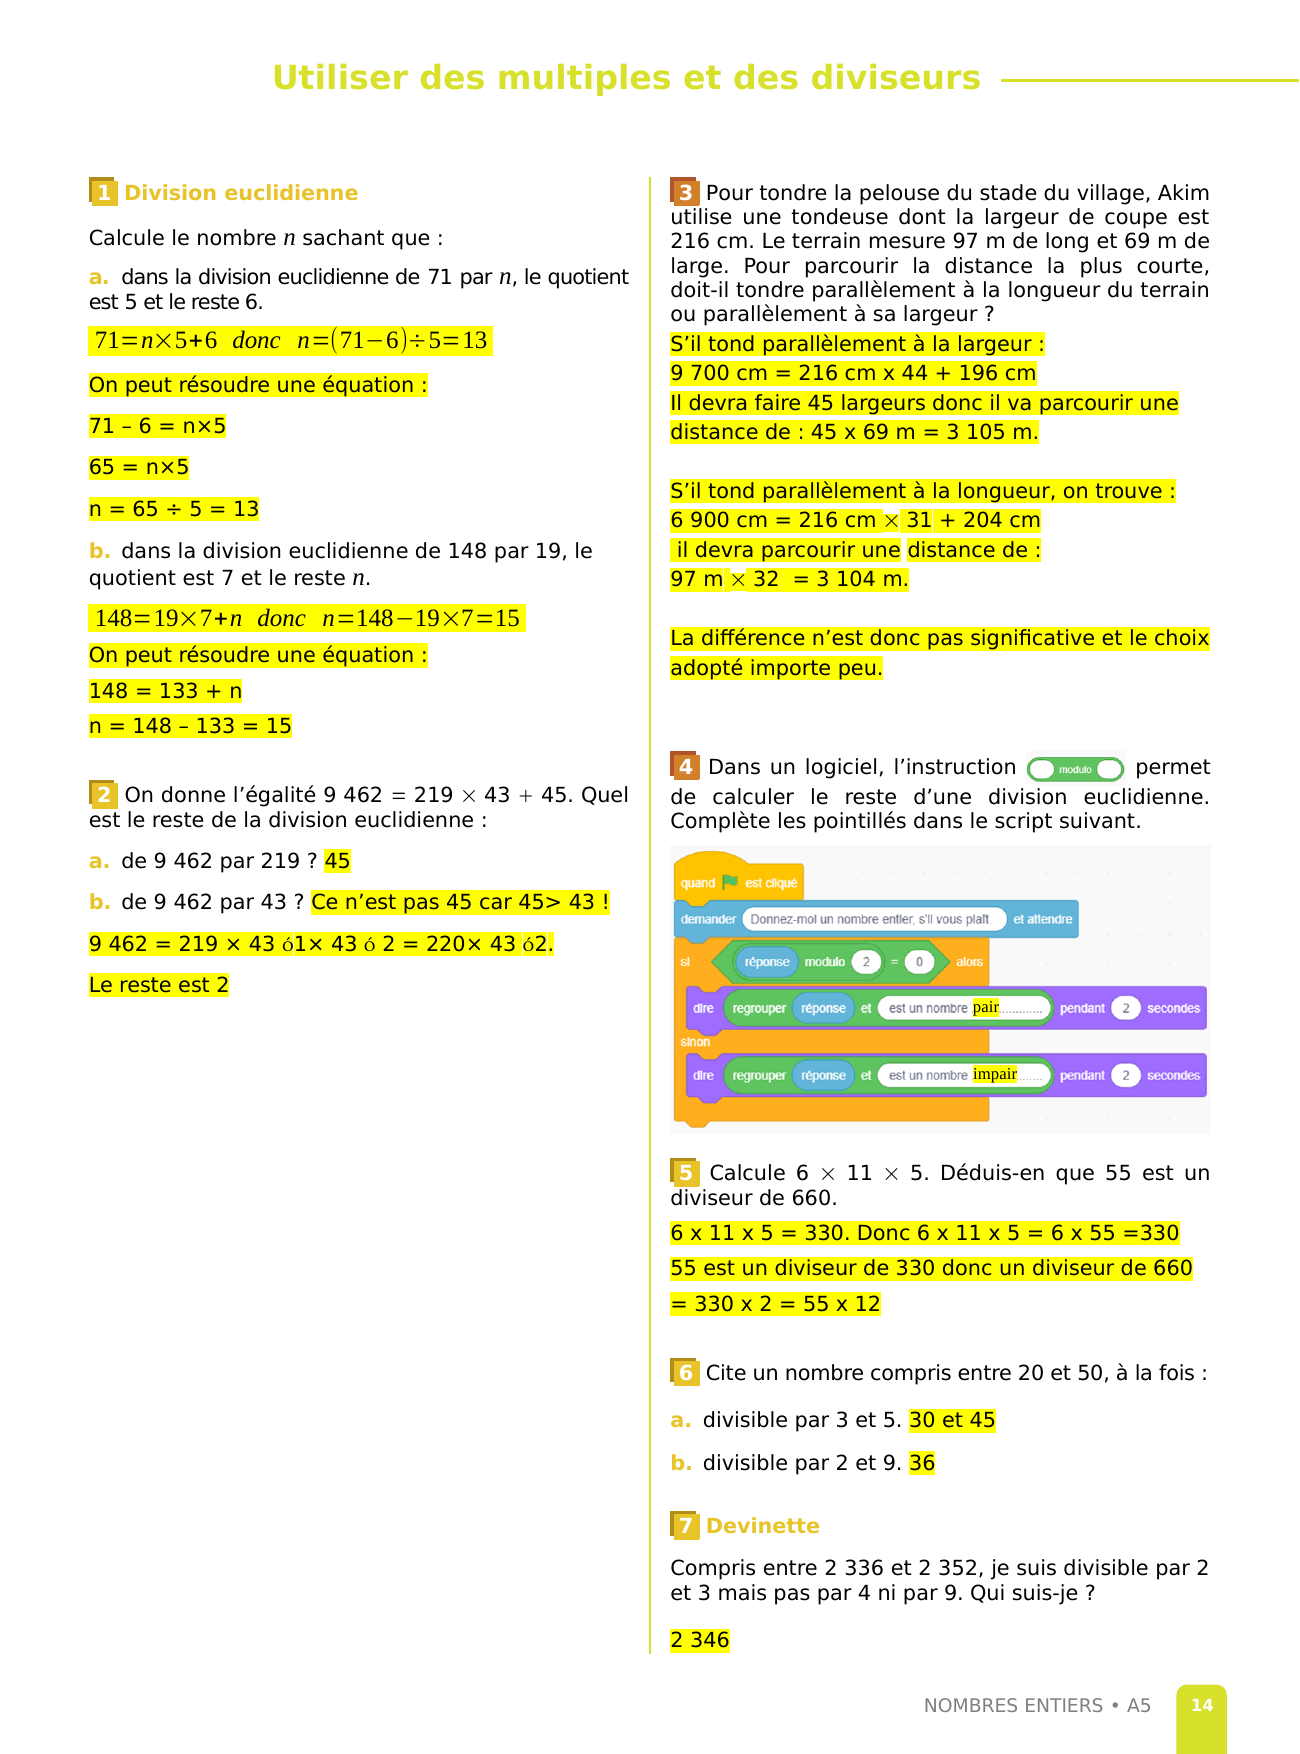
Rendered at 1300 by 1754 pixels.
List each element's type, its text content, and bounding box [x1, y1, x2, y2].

list dans la division euclidienne de 148 par 19, le quotient est 7 et le reste n. [88, 539, 629, 591]
subtitle Devinette [696, 1511, 1211, 1539]
picture [1026, 751, 1127, 785]
picture [670, 845, 1211, 1134]
subtitle Pour tondre la pelouse du stade du village, Akim utilise une tondeuse dont la largeur de coupe est 216 cm. Le terrain mesure 97 m de long et 69 m de large. Pour parcourir la distance la plus courte, doit-il tondre parallèlement à la longueur du terrain ou parallèlement à sa largeur ? [670, 177, 1211, 327]
list S’il tond parallèlement à la longueur, on trouve : [670, 474, 1211, 503]
list Il devra faire 45 largeurs donc il va parcourir une distance de : 45 x 69 m = 3 105 m. [670, 386, 1211, 444]
text Compris entre 2 336 et 2 352, je suis divisible par 2 et 3 mais pas par 4 ni par 9. Qui suis-je ? [670, 1557, 1211, 1605]
list 9 700 cm = 216 cm x 44 + 196 cm [670, 356, 1211, 386]
list 6 x 11 x 5 = 330. Donc 6 x 11 x 5 = 6 x 55 =330 55 est un diviseur de 330 donc un diviseur de 660 = 330 x 2 = 55 x 12 [670, 1210, 1211, 1316]
subtitle Calcule le nombre n sachant que : [88, 223, 629, 251]
subtitle Calcule 6 × 11 × 5. Déduis-en que 55 est un diviseur de 660. [670, 1158, 1211, 1210]
list S’il tond parallèlement à la largeur : [670, 327, 1211, 356]
text On peut résoudre une équation : 71 – 6 = n×5 65 = n×5 n = 65 ÷ 5 = 13 [88, 356, 629, 521]
list de 9 462 par 219 ? 45 [88, 832, 629, 873]
subtitle Division euclidienne [114, 177, 629, 205]
list divisible par 3 et 5. 30 et 45 [670, 1392, 1211, 1433]
subtitle On donne l’égalité 9 462 = 219 × 43  45. Quel est le reste de la division euclidienne : [88, 780, 629, 832]
list dans la division euclidienne de 71 par n, le quotient est 5 et le reste 6. [88, 262, 629, 314]
list de 9 462 par 43 ? Ce n’est pas 45 car 45> 43 ! 9 462 = 219 × 43 1× 43  2 = 220× 43 2. Le reste est 2 [88, 873, 629, 997]
list La différence n’est donc pas significative et le choix adopté importe peu. [670, 621, 1211, 680]
list 6 900 cm = 216 cm × 31 + 204 cm [670, 503, 1211, 533]
list 2 346 [670, 1611, 1211, 1653]
list On peut résoudre une équation : 148 = 133 + n n = 148 – 133 = 15 [88, 632, 629, 738]
subtitle Dans un logiciel, l’instruction permet de calculer le reste d’une division euclidienne. Complète les pointillés dans le script suivant. [670, 751, 1211, 833]
list 97 m × 32 = 3 104 m. [670, 562, 1211, 592]
list divisible par 2 et 9. 36 [670, 1434, 1211, 1475]
subtitle Cite un nombre compris entre 20 et 50, à la fois : [696, 1358, 1211, 1386]
list il devra parcourir une distance de : [670, 533, 1211, 562]
